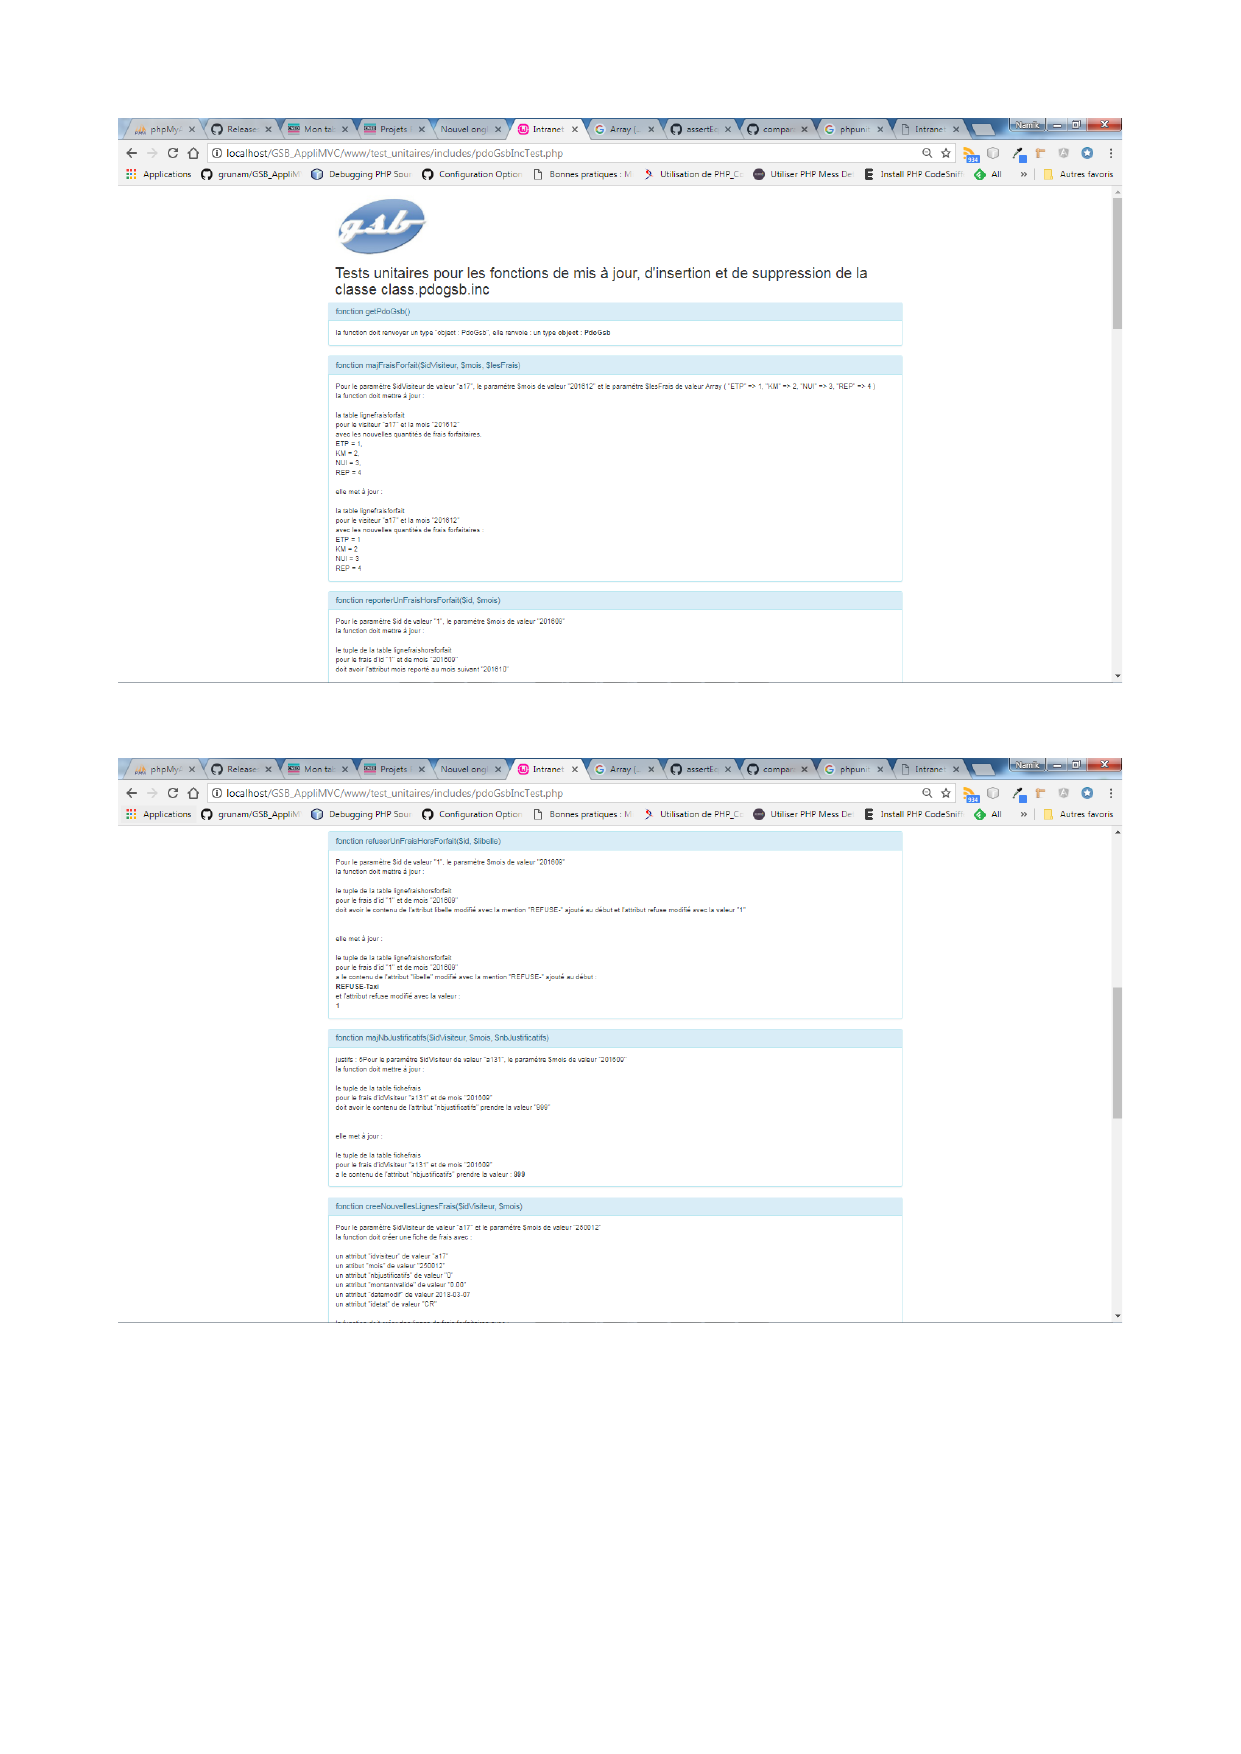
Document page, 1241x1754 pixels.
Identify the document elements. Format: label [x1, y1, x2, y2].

picture [118, 758, 1123, 1323]
picture [118, 118, 1123, 683]
